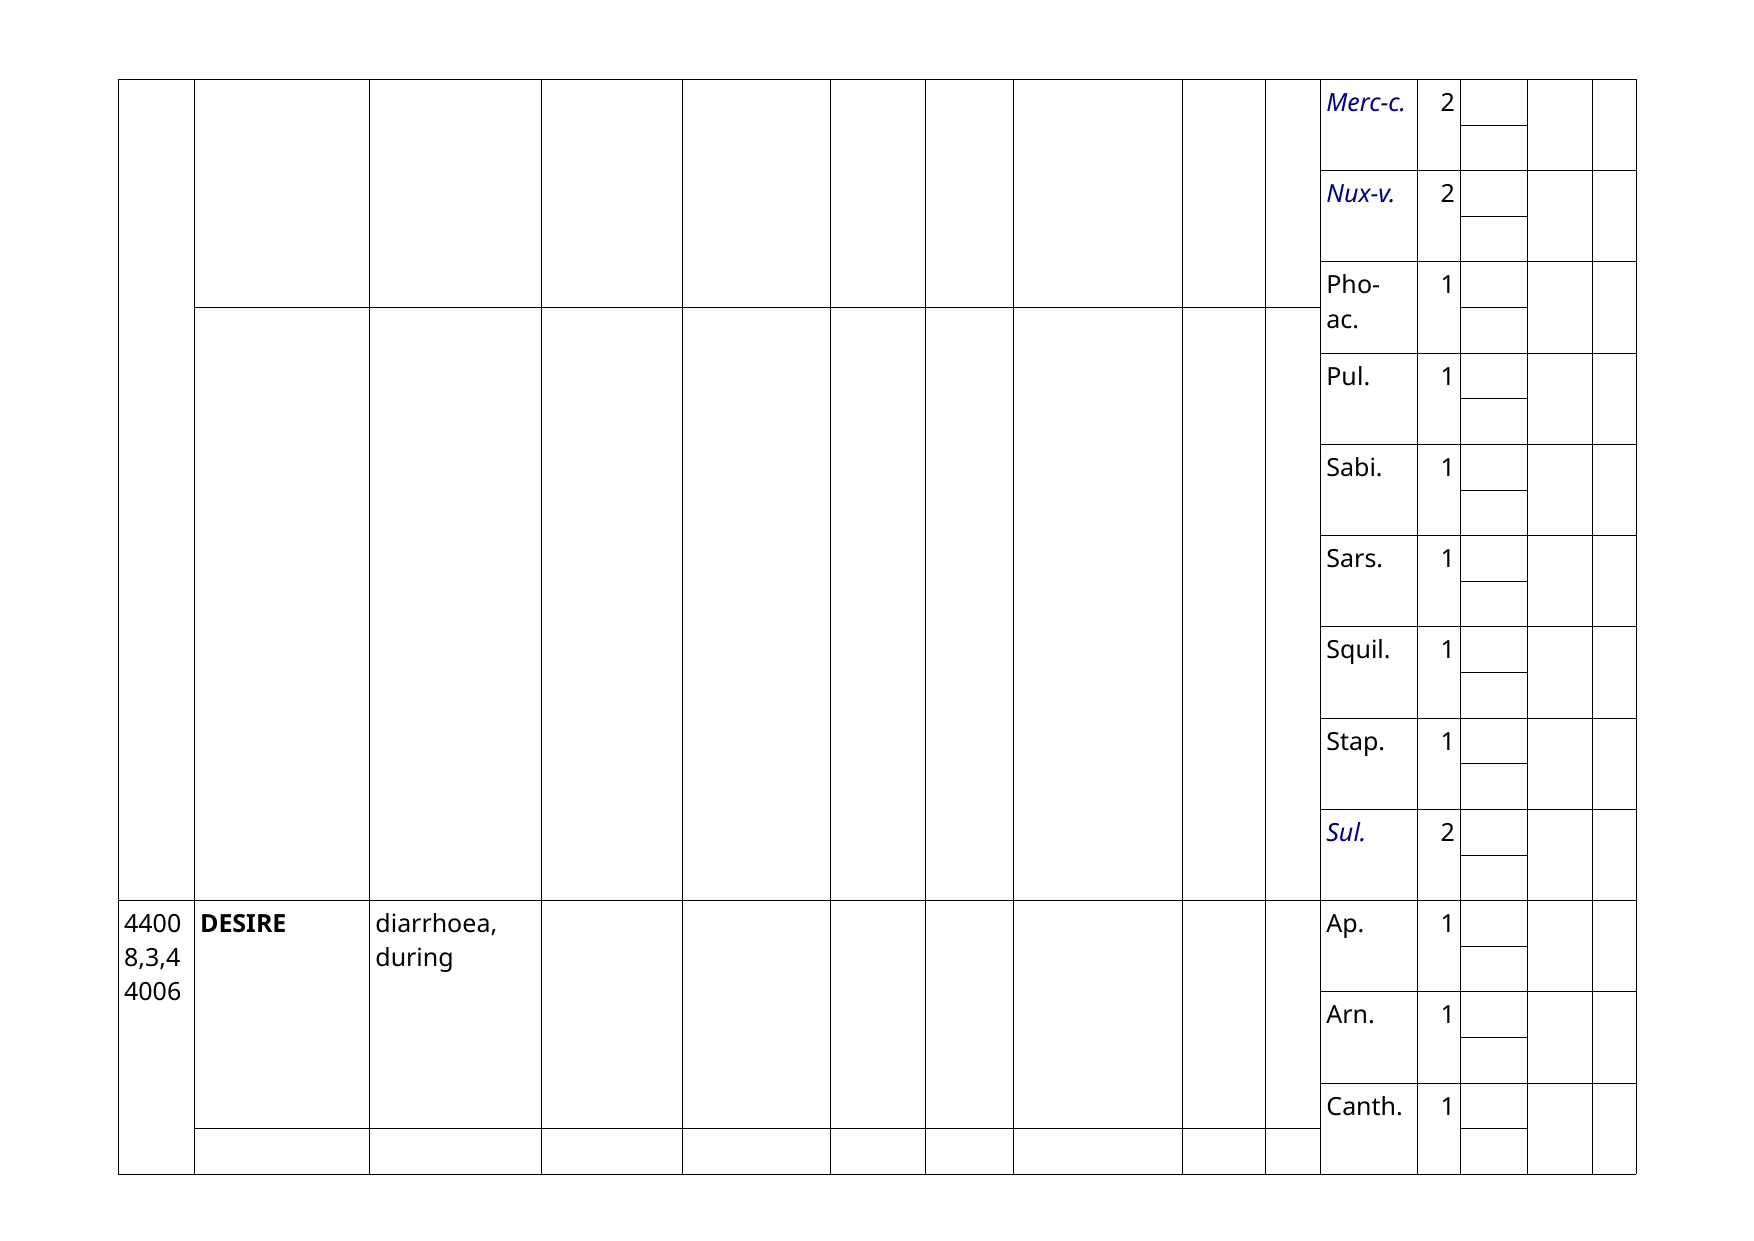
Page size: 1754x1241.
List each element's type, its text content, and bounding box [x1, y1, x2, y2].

table_cell [1528, 901, 1592, 991]
table_cell [1461, 901, 1527, 946]
table_cell [1528, 262, 1592, 353]
table_cell [542, 80, 682, 307]
table_cell 1 [1418, 445, 1460, 535]
table_cell Nux-v. [1321, 171, 1417, 261]
table_cell [542, 1129, 682, 1174]
table_cell [1461, 1038, 1527, 1083]
table_cell [370, 1129, 541, 1174]
table_cell [1528, 536, 1592, 626]
table_cell [1461, 627, 1527, 672]
table_cell 1 [1418, 262, 1460, 353]
table_cell [926, 901, 1013, 1128]
table_cell [1593, 171, 1636, 261]
table_cell [831, 901, 925, 1128]
table_cell [1266, 901, 1320, 1128]
table_cell [1461, 308, 1527, 353]
table_cell [683, 308, 830, 900]
table_cell [370, 80, 541, 307]
table_cell Merc-c. [1321, 80, 1417, 170]
table_cell [1461, 354, 1527, 398]
table_cell [1461, 491, 1527, 535]
table_cell [1183, 80, 1265, 307]
table_cell [195, 308, 369, 900]
table_cell [926, 308, 1013, 900]
table_cell [1593, 262, 1636, 353]
table_cell [1593, 1084, 1636, 1174]
table_cell [1266, 308, 1320, 900]
table_cell [1593, 80, 1636, 170]
table_cell Sul. [1321, 810, 1417, 900]
table_cell [195, 1129, 369, 1174]
table_cell [1461, 673, 1527, 718]
table_cell [1461, 1084, 1527, 1128]
table_cell [1183, 308, 1265, 900]
table_cell [119, 80, 194, 900]
table_cell Sars. [1321, 536, 1417, 626]
table_cell [1593, 719, 1636, 809]
table_cell [1183, 901, 1265, 1128]
table_cell [1528, 627, 1592, 718]
table_cell [1528, 80, 1592, 170]
table_cell [683, 1129, 830, 1174]
table_cell [1014, 901, 1182, 1128]
table_cell 1 [1418, 992, 1460, 1083]
table_cell Canth. [1321, 1084, 1417, 1174]
table_cell [1461, 856, 1527, 900]
table_cell Arn. [1321, 992, 1417, 1083]
table_cell [831, 1129, 925, 1174]
table_cell 1 [1418, 1084, 1460, 1174]
table_cell [1461, 947, 1527, 991]
table_cell 1 [1418, 719, 1460, 809]
table_cell [542, 901, 682, 1128]
table_cell [1461, 80, 1527, 124]
table_cell 1 [1418, 536, 1460, 626]
table_cell 44008,3,44006 [119, 901, 194, 1174]
table_cell [1593, 992, 1636, 1083]
table_cell Stap. [1321, 719, 1417, 809]
table_cell [1593, 901, 1636, 991]
table_cell Sabi. [1321, 445, 1417, 535]
table_cell [1461, 536, 1527, 581]
table_cell [1461, 992, 1527, 1037]
table_cell [1461, 810, 1527, 854]
table_cell [831, 308, 925, 900]
table_cell [1593, 627, 1636, 718]
table_cell Ap. [1321, 901, 1417, 991]
table_cell [1461, 582, 1527, 626]
table_cell desire [195, 901, 369, 1128]
table_cell [1461, 1129, 1527, 1174]
table_cell [195, 80, 369, 307]
table_cell [926, 1129, 1013, 1174]
table_cell [1593, 536, 1636, 626]
table_cell [926, 80, 1013, 307]
table_cell [1461, 217, 1527, 261]
table_cell [1528, 992, 1592, 1083]
table_cell 1 [1418, 901, 1460, 991]
table_cell 1 [1418, 354, 1460, 444]
table_cell [1266, 1129, 1320, 1174]
table_cell [683, 80, 830, 307]
table_cell [1014, 1129, 1182, 1174]
table_cell Squil. [1321, 627, 1417, 718]
table_cell [1461, 445, 1527, 489]
table_cell [1528, 1084, 1592, 1174]
table_cell [1528, 354, 1592, 444]
table_cell [1014, 80, 1182, 307]
table_cell 2 [1418, 171, 1460, 261]
table_cell [1528, 810, 1592, 900]
table_cell [683, 901, 830, 1128]
table_cell [831, 80, 925, 307]
table_cell [1461, 262, 1527, 307]
table_cell [1528, 171, 1592, 261]
table_cell 2 [1418, 810, 1460, 900]
table_cell [1461, 399, 1527, 444]
table_cell [1461, 764, 1527, 809]
table_cell diarrhoea, during [370, 901, 541, 1128]
table_cell [1593, 810, 1636, 900]
table_cell [1014, 308, 1182, 900]
table_cell 1 [1418, 627, 1460, 718]
table_cell [1266, 80, 1320, 307]
table_cell [1183, 1129, 1265, 1174]
table_cell [1593, 445, 1636, 535]
table_cell [1528, 719, 1592, 809]
table_cell [370, 308, 541, 900]
table_cell Pul. [1321, 354, 1417, 444]
table_cell [1461, 126, 1527, 170]
table_cell Pho-ac. [1321, 262, 1417, 353]
table_cell [1528, 445, 1592, 535]
table_cell [542, 308, 682, 900]
table_cell [1593, 354, 1636, 444]
table_cell [1461, 719, 1527, 763]
table_cell [1461, 171, 1527, 216]
table_cell 2 [1418, 80, 1460, 170]
